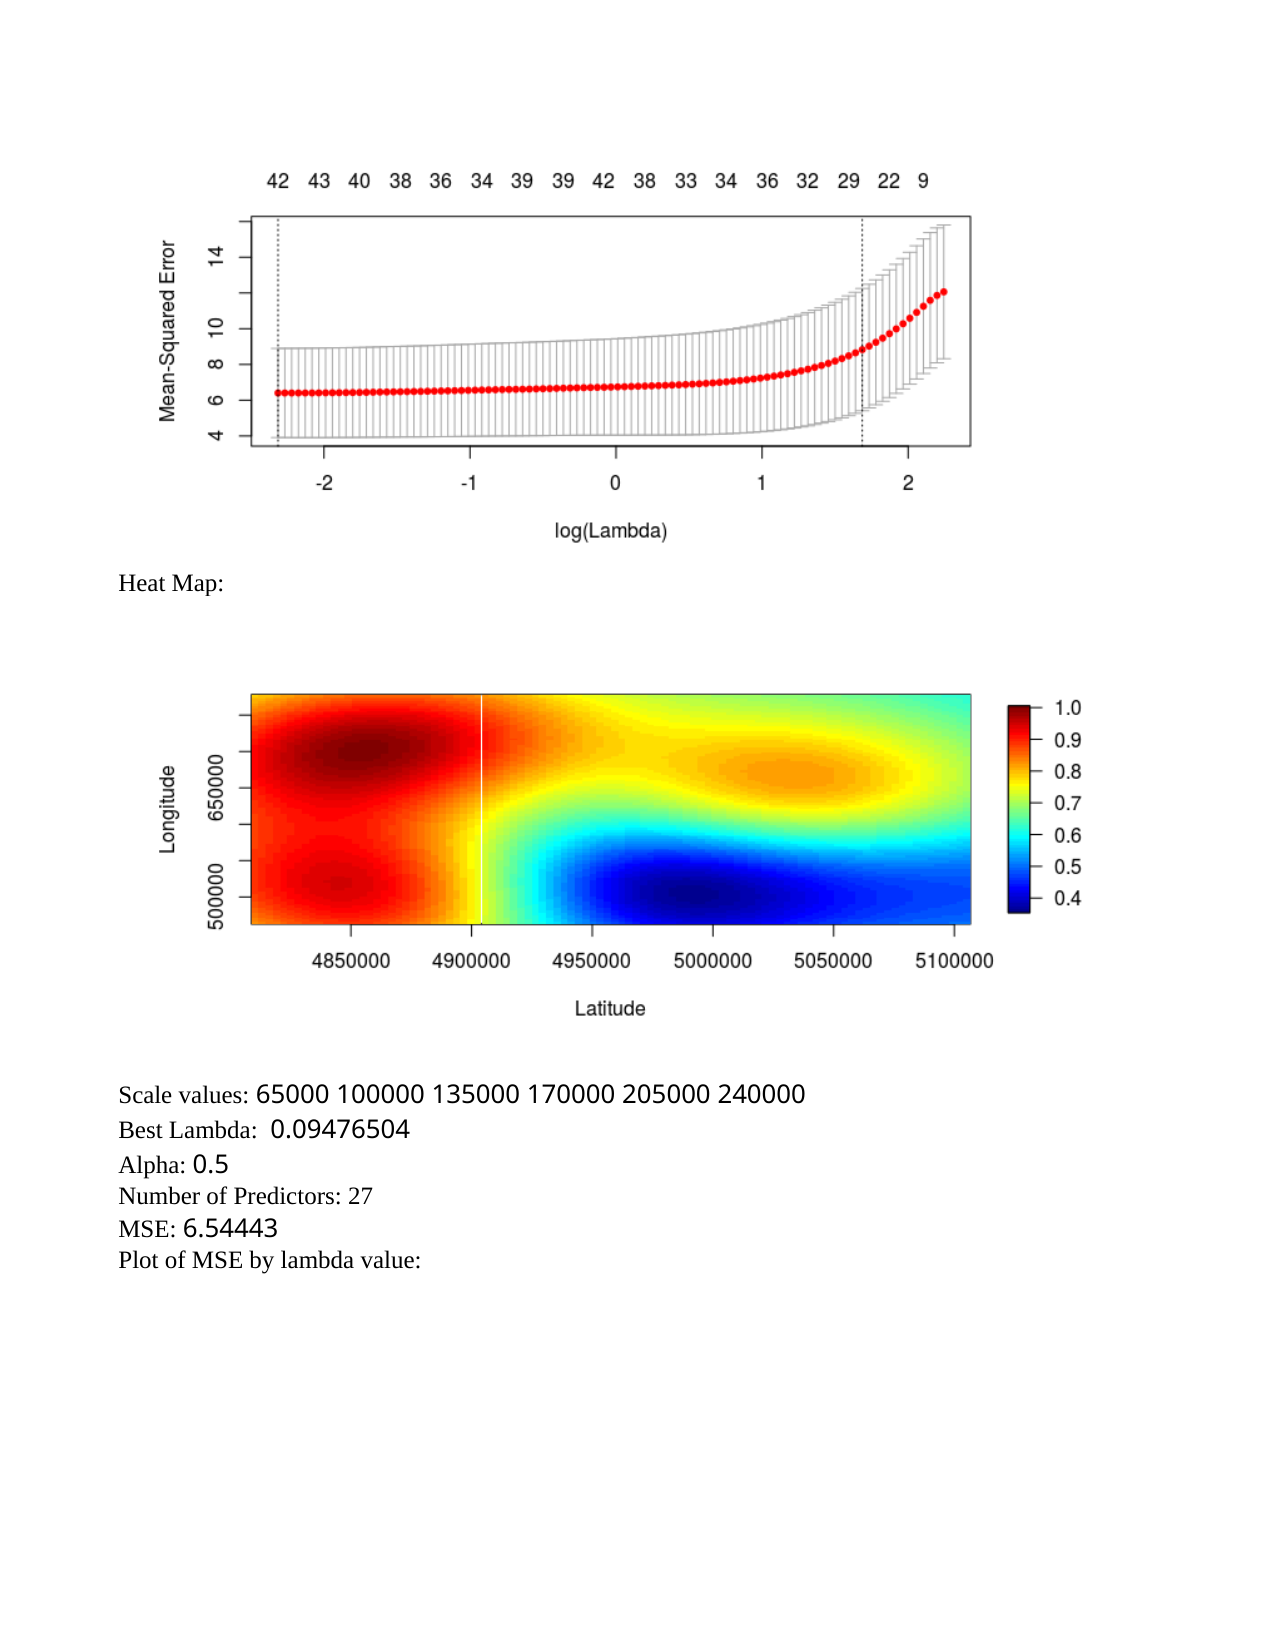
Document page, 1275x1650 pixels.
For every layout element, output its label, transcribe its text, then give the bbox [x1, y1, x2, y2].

picture [153, 596, 1122, 1047]
text Number of Predictors: 27 [118, 1181, 1157, 1210]
text MSE: 6.54443 [118, 1210, 1157, 1245]
picture [153, 118, 1122, 569]
text Plot of MSE by lambda value: [118, 1245, 1157, 1274]
text Alpha: 0.5 [118, 1146, 1157, 1181]
text Best Lambda: 0.09476504 [118, 1111, 1157, 1146]
text Scale values: 65000 100000 135000 170000 205000 240000 [118, 1076, 1157, 1111]
text Heat Map: [118, 118, 1157, 597]
